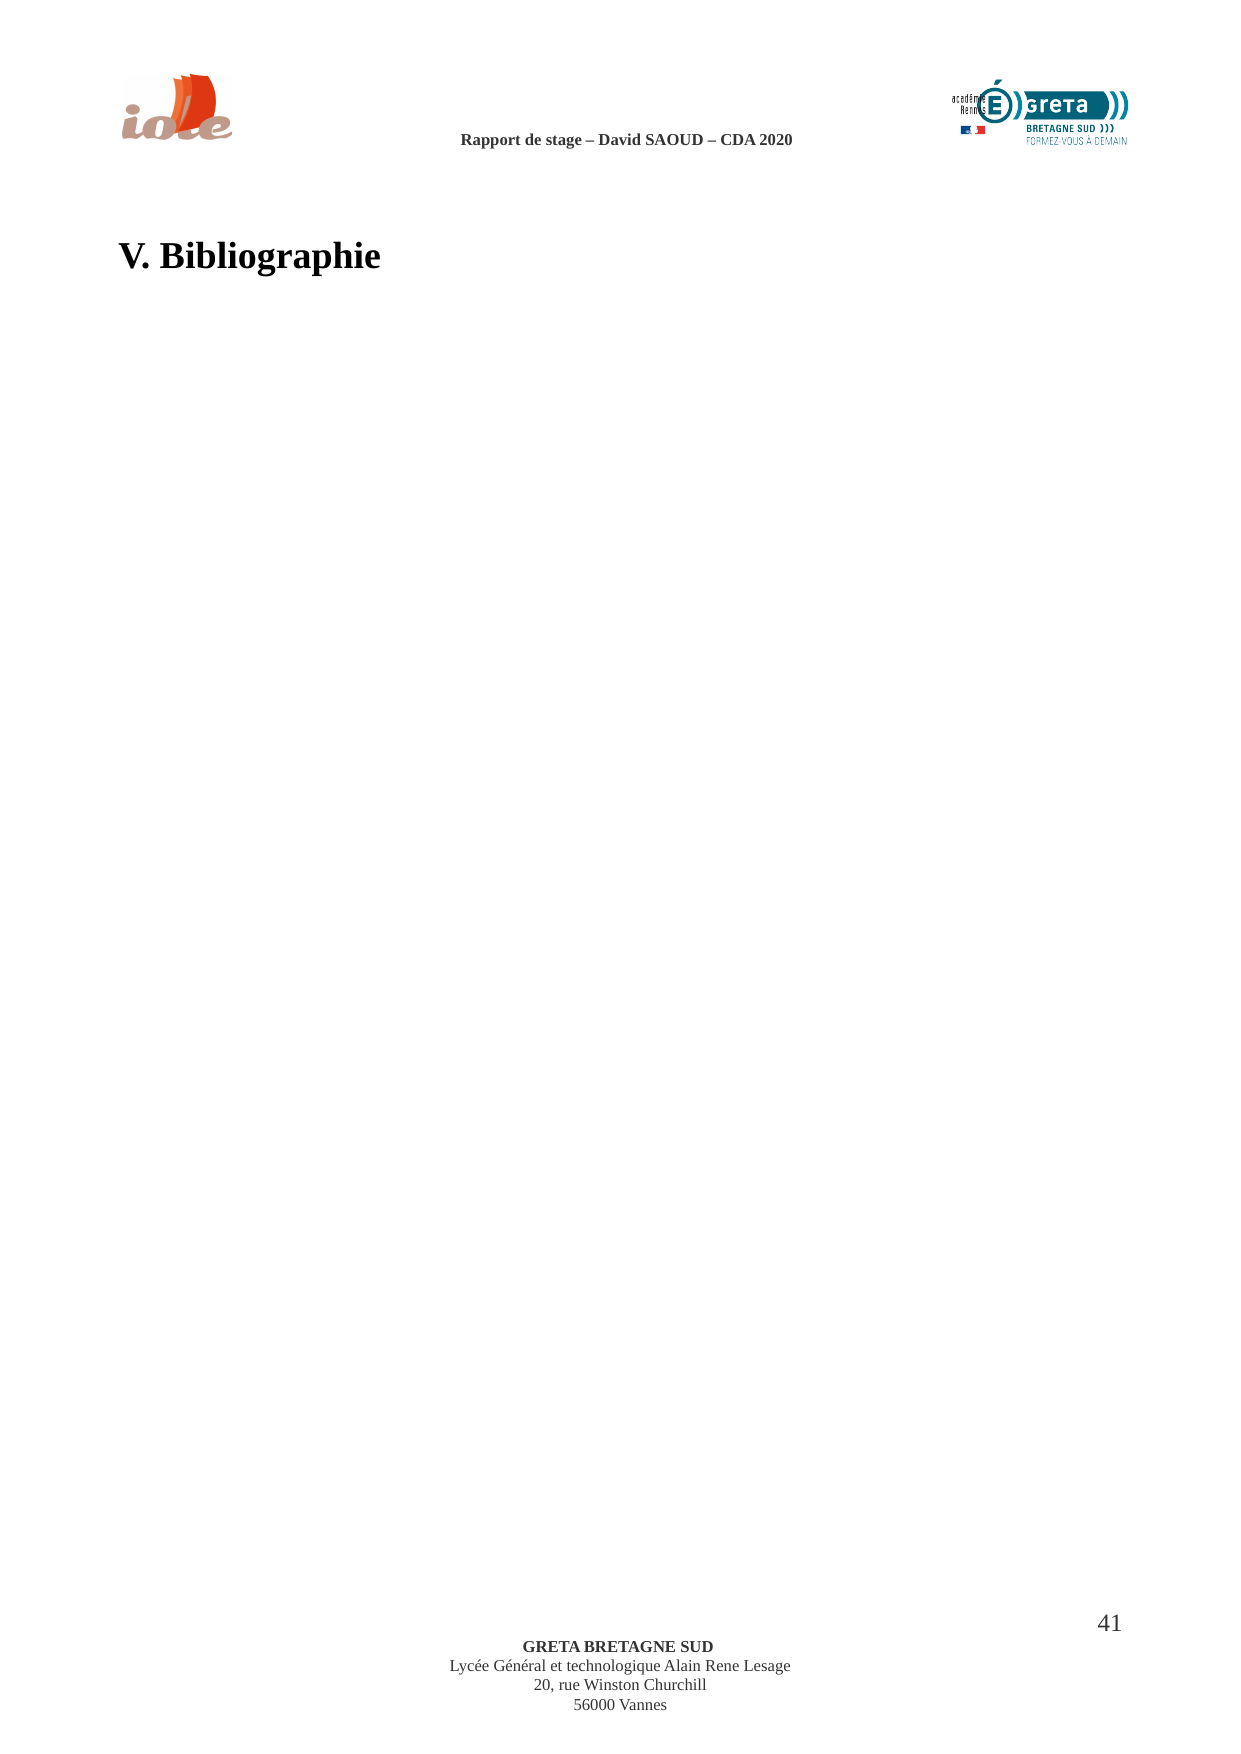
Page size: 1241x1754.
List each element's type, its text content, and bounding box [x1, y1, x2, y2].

picture [121, 74, 233, 140]
picture [950, 76, 1131, 147]
subtitle V. Bibliographie [118, 233, 1122, 277]
